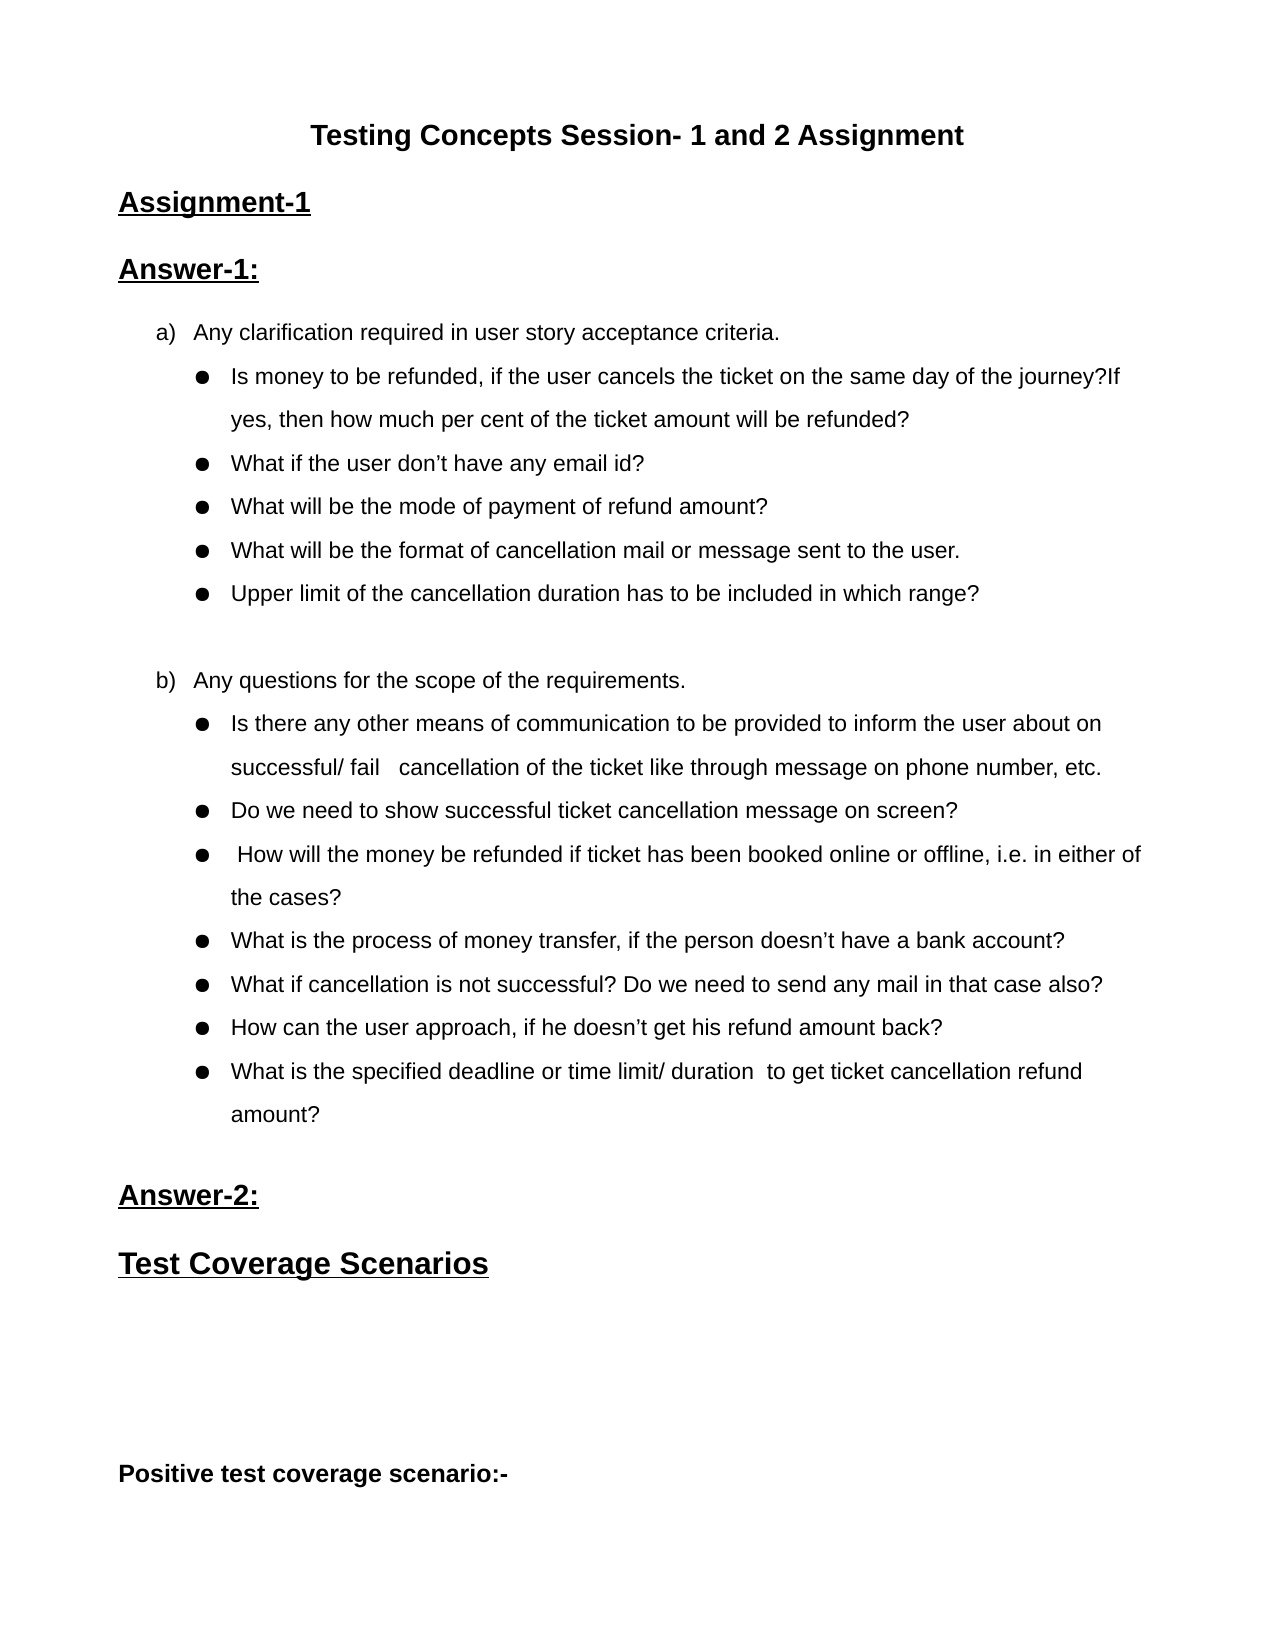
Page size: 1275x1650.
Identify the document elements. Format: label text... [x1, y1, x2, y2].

text Assignment-1 [118, 185, 1157, 219]
list How can the user approach, if he doesn’t get his refund amount back? [193, 1014, 1157, 1041]
list What is the specified deadline or time limit/ duration to get ticket cancellation refund amount? [193, 1058, 1157, 1128]
list What if cancellation is not successful? Do we need to send any mail in that case also? [193, 971, 1157, 997]
list Any clarification required in user story acceptance criteria. [156, 319, 1157, 346]
list Do we need to show successful ticket cancellation message on screen? [193, 797, 1157, 823]
list Is there any other means of communication to be provided to inform the user about on successful/ fail cancellation of the ticket like through message on phone number, etc. [193, 710, 1157, 780]
list What is the process of money transfer, if the person doesn’t have a bank account? [193, 927, 1157, 954]
list Any questions for the scope of the requirements. [156, 667, 1157, 693]
text Answer-2: [118, 1178, 1157, 1212]
text Testing Concepts Session- 1 and 2 Assignment [118, 118, 1157, 152]
list How will the money be refunded if ticket has been booked online or offline, i.e. in either of the cases? [193, 841, 1157, 910]
text Answer-1: [118, 252, 1157, 286]
list What will be the format of cancellation mail or message sent to the user. [193, 537, 1157, 563]
list What will be the mode of payment of refund amount? [193, 493, 1157, 519]
list What if the user don’t have any email id? [193, 450, 1157, 476]
list Is money to be refunded, if the user cancels the ticket on the same day of the journey?If yes, then how much per cent of the ticket amount will be refunded? [193, 363, 1157, 433]
text Positive test coverage scenario:- [118, 1458, 1157, 1487]
list Upper limit of the cancellation duration has to be included in which range? [193, 580, 1157, 606]
text Test Coverage Scenarios [118, 1245, 1157, 1281]
